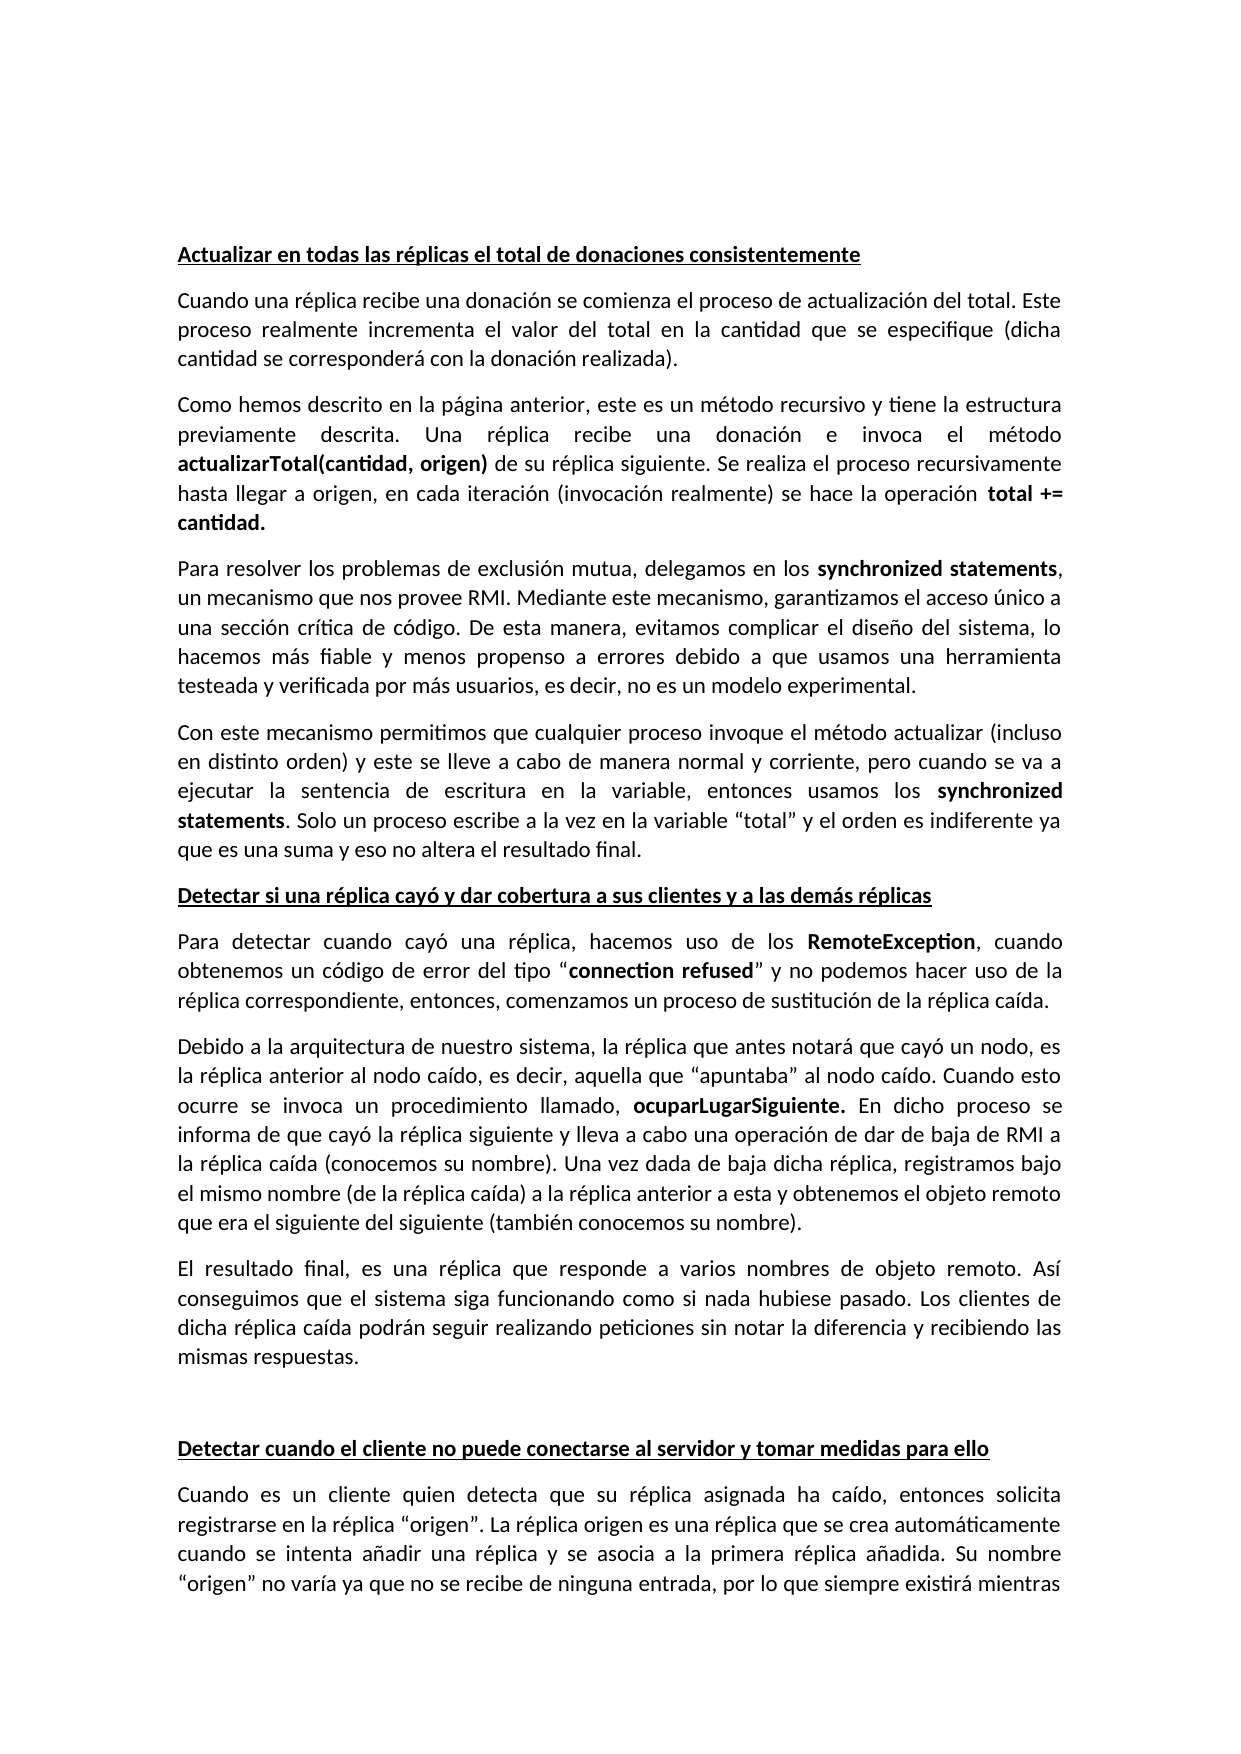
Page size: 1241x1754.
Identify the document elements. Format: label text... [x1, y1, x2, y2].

text Detectar si una réplica cayó y dar cobertura a sus clientes y a las demás réplicas [177, 881, 1063, 909]
text Cuando es un cliente quien detecta que su réplica asignada ha caído, entonces solicita registrarse en la réplica “origen”. La réplica origen es una réplica que se crea automáticamente cuando se intenta añadir una réplica y se asocia a la primera réplica añadida. Su nombre “origen” no varía ya que no se recibe de ninguna entrada, por lo que siempre existirá mientras [177, 1481, 1063, 1597]
text Cuando una réplica recibe una donación se comienza el proceso de actualización del total. Este proceso realmente incrementa el valor del total en la cantidad que se especifique (dicha cantidad se corresponderá con la donación realizada). [177, 286, 1063, 372]
text Actualizar en todas las réplicas el total de donaciones consistentemente [177, 240, 1063, 268]
text El resultado final, es una réplica que responde a varios nombres de objeto remoto. Así conseguimos que el sistema siga funcionando como si nada hubiese pasado. Los clientes de dicha réplica caída podrán seguir realizando peticiones sin notar la diferencia y recibiendo las mismas respuestas. [177, 1254, 1063, 1370]
text Como hemos descrito en la página anterior, este es un método recursivo y tiene la estructura previamente descrita. Una réplica recibe una donación e invoca el método actualizarTotal(cantidad, origen) de su réplica siguiente. Se realiza el proceso recursivamente hasta llegar a origen, en cada iteración (invocación realmente) se hace la operación total += cantidad. [177, 391, 1063, 536]
text Para detectar cuando cayó una réplica, hacemos uso de los RemoteException, cuando obtenemos un código de error del tipo “connection refused” y no podemos hacer uso de la réplica correspondiente, entonces, comenzamos un proceso de sustitución de la réplica caída. [177, 927, 1063, 1014]
text Debido a la arquitectura de nuestro sistema, la réplica que antes notará que cayó un nodo, es la réplica anterior al nodo caído, es decir, aquella que “apuntaba” al nodo caído. Cuando esto ocurre se invoca un procedimiento llamado, ocuparLugarSiguiente. En dicho proceso se informa de que cayó la réplica siguiente y lleva a cabo una operación de dar de baja de RMI a la réplica caída (conocemos su nombre). Una vez dada de baja dicha réplica, registramos bajo el mismo nombre (de la réplica caída) a la réplica anterior a esta y obtenemos el objeto remoto que era el siguiente del siguiente (también conocemos su nombre). [177, 1032, 1063, 1236]
text Con este mecanismo permitimos que cualquier proceso invoque el método actualizar (incluso en distinto orden) y este se lleve a cabo de manera normal y corriente, pero cuando se va a ejecutar la sentencia de escritura en la variable, entonces usamos los synchronized statements. Solo un proceso escribe a la vez en la variable “total” y el orden es indiferente ya que es una suma y eso no altera el resultado final. [177, 718, 1063, 863]
text Para resolver los problemas de exclusión mutua, delegamos en los synchronized statements, un mecanismo que nos provee RMI. Mediante este mecanismo, garantizamos el acceso único a una sección crítica de código. De esta manera, evitamos complicar el diseño del sistema, lo hacemos más fiable y menos propenso a errores debido a que usamos una herramienta testeada y verificada por más usuarios, es decir, no es un modelo experimental. [177, 554, 1063, 699]
text Detectar cuando el cliente no puede conectarse al servidor y tomar medidas para ello [177, 1434, 1063, 1462]
